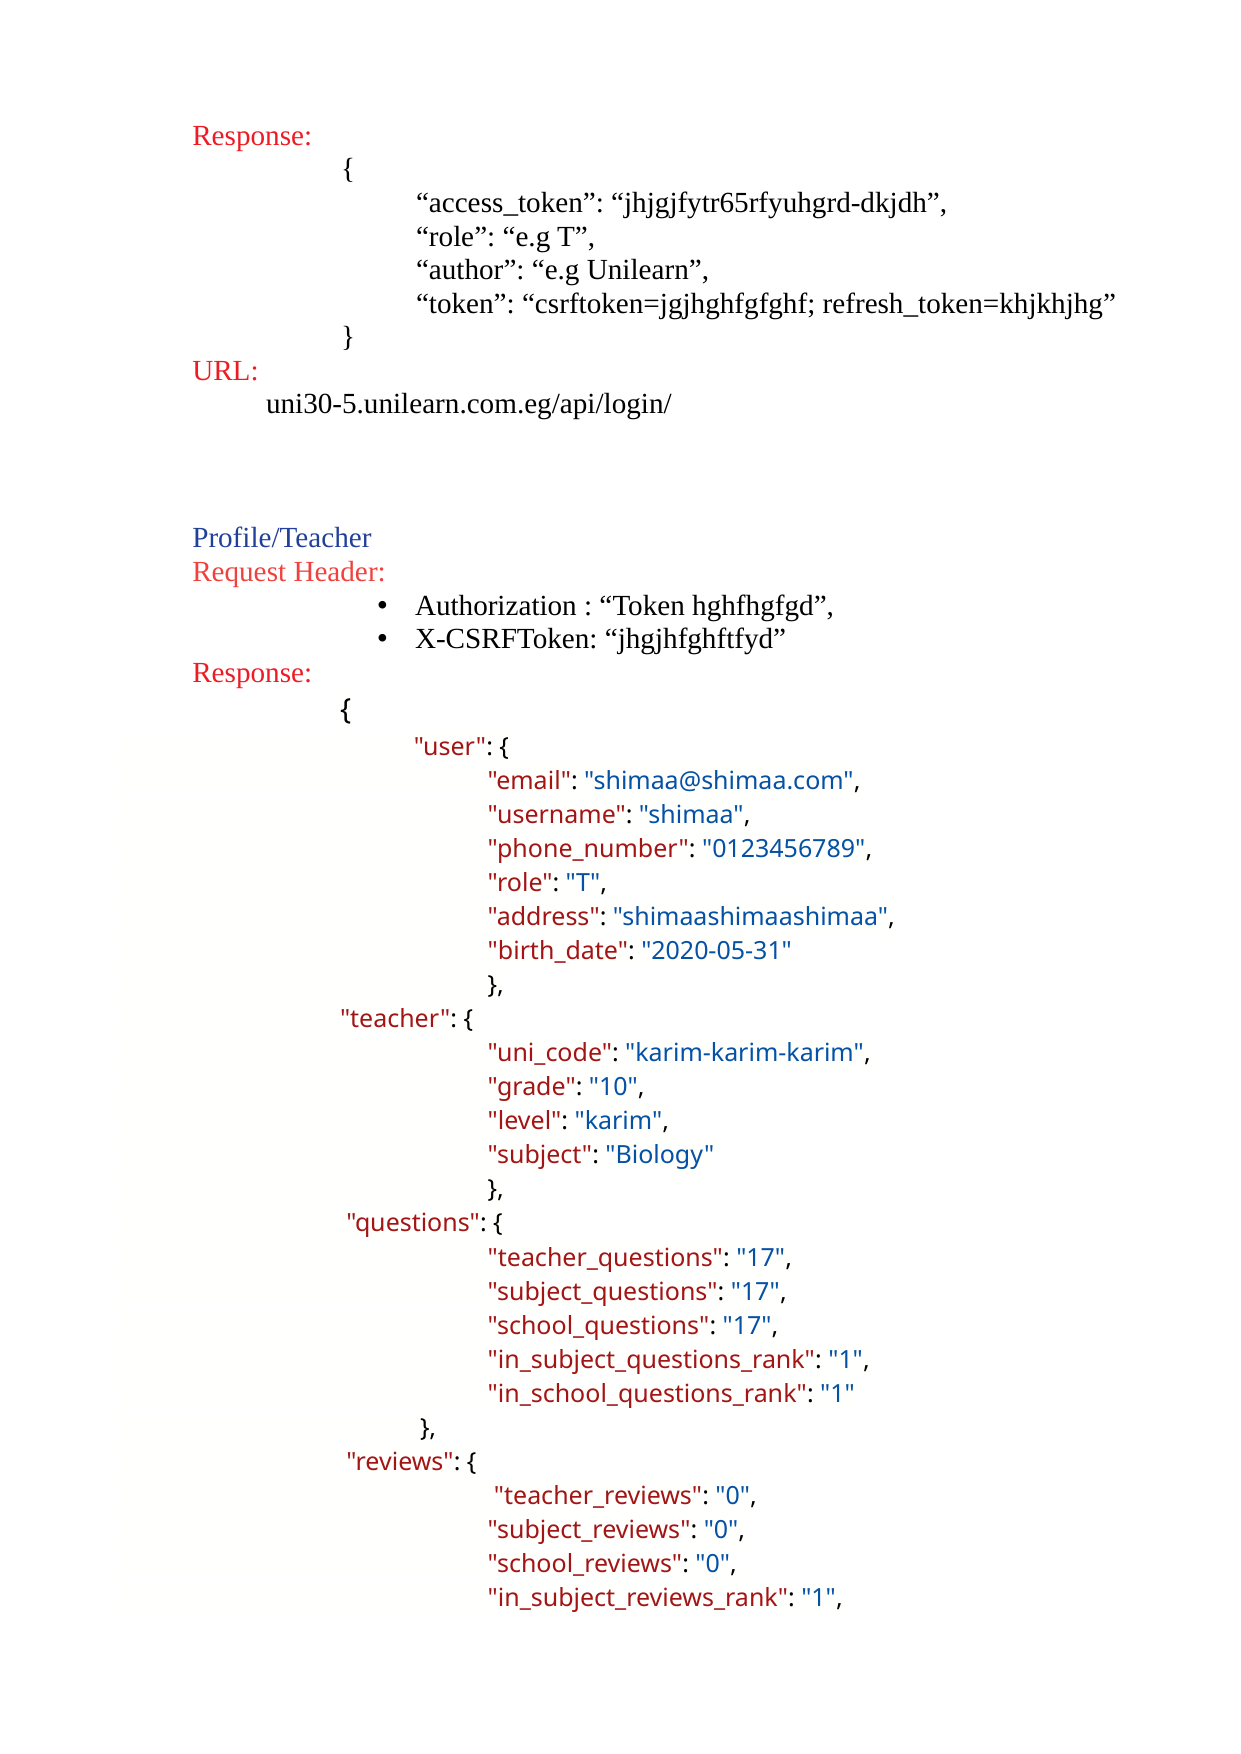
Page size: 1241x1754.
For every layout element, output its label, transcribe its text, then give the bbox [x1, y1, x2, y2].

text "school_questions": "17", [118, 1307, 1122, 1341]
text "teacher_reviews": "0", [118, 1478, 1122, 1512]
text "teacher_questions": "17", [118, 1239, 1122, 1273]
text "questions": { [118, 1205, 1122, 1239]
list “access_token”: “jhjgjfytr65rfyuhgrd-dkjdh”, [378, 185, 1122, 219]
text }, [118, 1409, 1122, 1443]
text Response: [118, 655, 1122, 688]
list “role”: “e.g T”, [378, 219, 1122, 252]
text "in_school_questions_rank": "1" [118, 1375, 1122, 1409]
list Authorization : “Token hghfhgfgd”, [377, 588, 1122, 621]
text Profile/Teacher [118, 521, 1122, 554]
text "subject": "Biology" [118, 1137, 1122, 1171]
text "uni_code": "karim-karim-karim", [118, 1035, 1122, 1069]
list X-CSRFToken: “jhgjhfghftfyd” [377, 621, 1122, 655]
text "role": "T", [118, 864, 1122, 898]
text "in_subject_questions_rank": "1", [118, 1341, 1122, 1375]
text "level": "karim", [118, 1103, 1122, 1137]
text { [118, 688, 1122, 728]
text "subject_questions": "17", [118, 1273, 1122, 1307]
text }, [118, 1171, 1122, 1205]
text Request Header: [118, 554, 1122, 588]
text }, [118, 967, 1122, 1001]
text "birth_date": "2020-05-31" [118, 933, 1122, 967]
text "in_subject_reviews_rank": "1", [118, 1580, 1122, 1614]
list “author”: “e.g Unilearn”, [378, 252, 1122, 286]
text "subject_reviews": "0", [118, 1512, 1122, 1546]
text "phone_number": "0123456789", [118, 830, 1122, 864]
text "teacher": { [118, 1001, 1122, 1035]
list } [303, 319, 1122, 353]
list “token”: “csrftoken=jgjhghfgfghf; refresh_token=khjkhjhg” [378, 286, 1122, 319]
list { [303, 152, 1122, 185]
text "address": "shimaashimaashimaa", [118, 898, 1122, 933]
text "user": { [118, 728, 1122, 762]
text "grade": "10", [118, 1069, 1122, 1103]
text "email": "shimaa@shimaa.com", [118, 762, 1122, 796]
text uni30-5.unilearn.com.eg/api/login/ [118, 386, 1122, 420]
text "reviews": { [118, 1443, 1122, 1478]
text Response: [118, 118, 1122, 152]
text URL: [118, 353, 1122, 386]
text "school_reviews": "0", [118, 1546, 1122, 1580]
text "username": "shimaa", [118, 796, 1122, 830]
